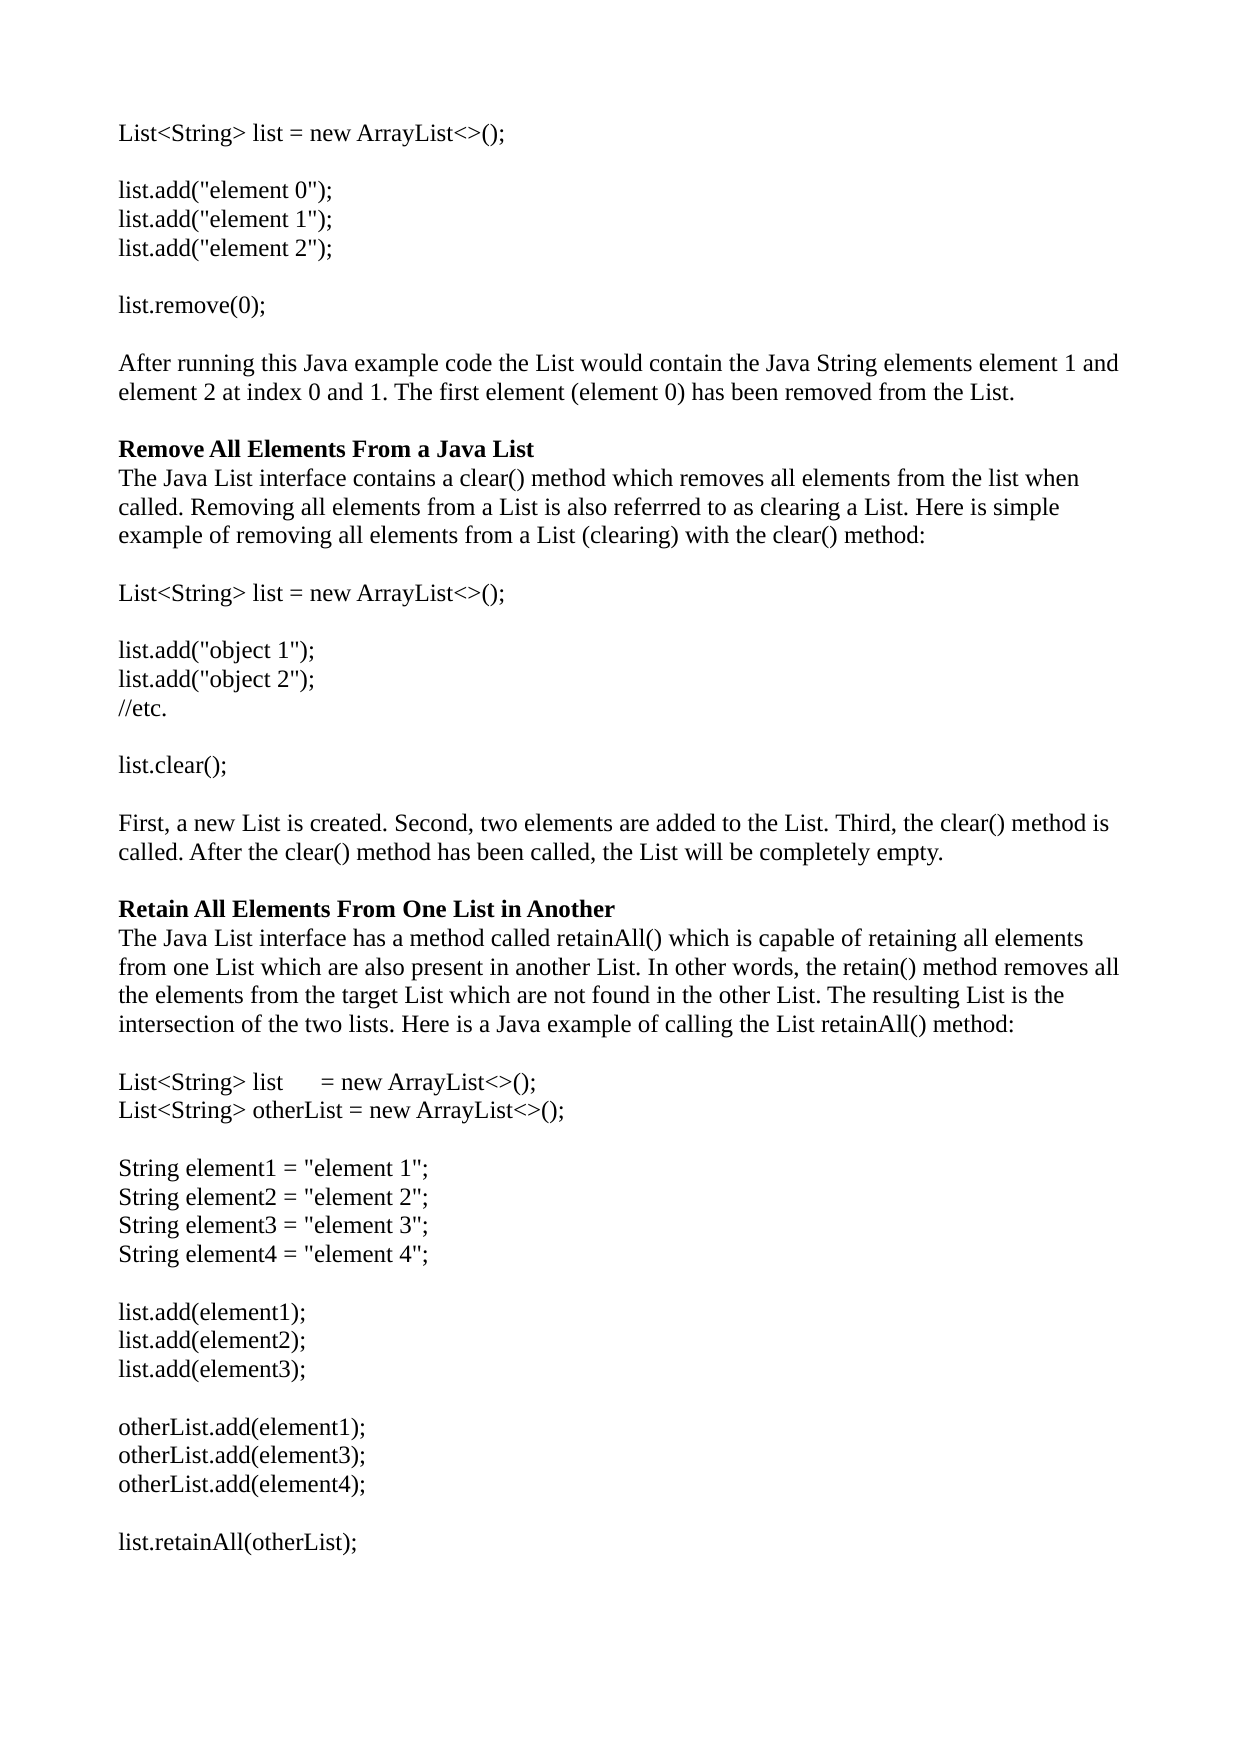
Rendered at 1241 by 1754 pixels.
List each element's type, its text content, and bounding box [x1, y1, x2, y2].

text List<String> otherList = new ArrayList<>(); [118, 1096, 1122, 1124]
text list.retainAll(otherList); [118, 1527, 1122, 1556]
text list.add("object 2"); [118, 664, 1122, 693]
text list.add(element1); [118, 1297, 1122, 1326]
text The Java List interface contains a clear() method which removes all elements from the list when called. Removing all elements from a List is also referrred to as clearing a List. Here is simple example of removing all elements from a List (clearing) with the clear() method: [118, 463, 1122, 549]
text First, a new List is created. Second, two elements are added to the List. Third, the clear() method is called. After the clear() method has been called, the List will be completely empty. [118, 808, 1122, 866]
text String element1 = "element 1"; [118, 1153, 1122, 1182]
text String element3 = "element 3"; [118, 1211, 1122, 1239]
text list.add(element2); [118, 1326, 1122, 1354]
text list.remove(0); [118, 291, 1122, 319]
text list.add("element 2"); [118, 233, 1122, 262]
text List<String> list = new ArrayList<>(); [118, 118, 1122, 147]
text otherList.add(element3); [118, 1441, 1122, 1469]
text List<String> list = new ArrayList<>(); [118, 578, 1122, 607]
text list.add("object 1"); [118, 636, 1122, 664]
text list.clear(); [118, 751, 1122, 779]
text String element2 = "element 2"; [118, 1182, 1122, 1211]
text otherList.add(element1); [118, 1412, 1122, 1441]
text Remove All Elements From a Java List [118, 434, 1122, 463]
text list.add(element3); [118, 1354, 1122, 1383]
text After running this Java example code the List would contain the Java String elements element 1 and element 2 at index 0 and 1. The first element (element 0) has been removed from the List. [118, 348, 1122, 406]
text otherList.add(element4); [118, 1469, 1122, 1498]
text Retain All Elements From One List in Another [118, 894, 1122, 923]
text list.add("element 1"); [118, 204, 1122, 233]
text The Java List interface has a method called retainAll() which is capable of retaining all elements from one List which are also present in another List. In other words, the retain() method removes all the elements from the target List which are not found in the other List. The resulting List is the intersection of the two lists. Here is a Java example of calling the List retainAll() method: [118, 923, 1122, 1038]
text //etc. [118, 693, 1122, 722]
text list.add("element 0"); [118, 176, 1122, 204]
text String element4 = "element 4"; [118, 1239, 1122, 1268]
text List<String> list = new ArrayList<>(); [118, 1067, 1122, 1096]
